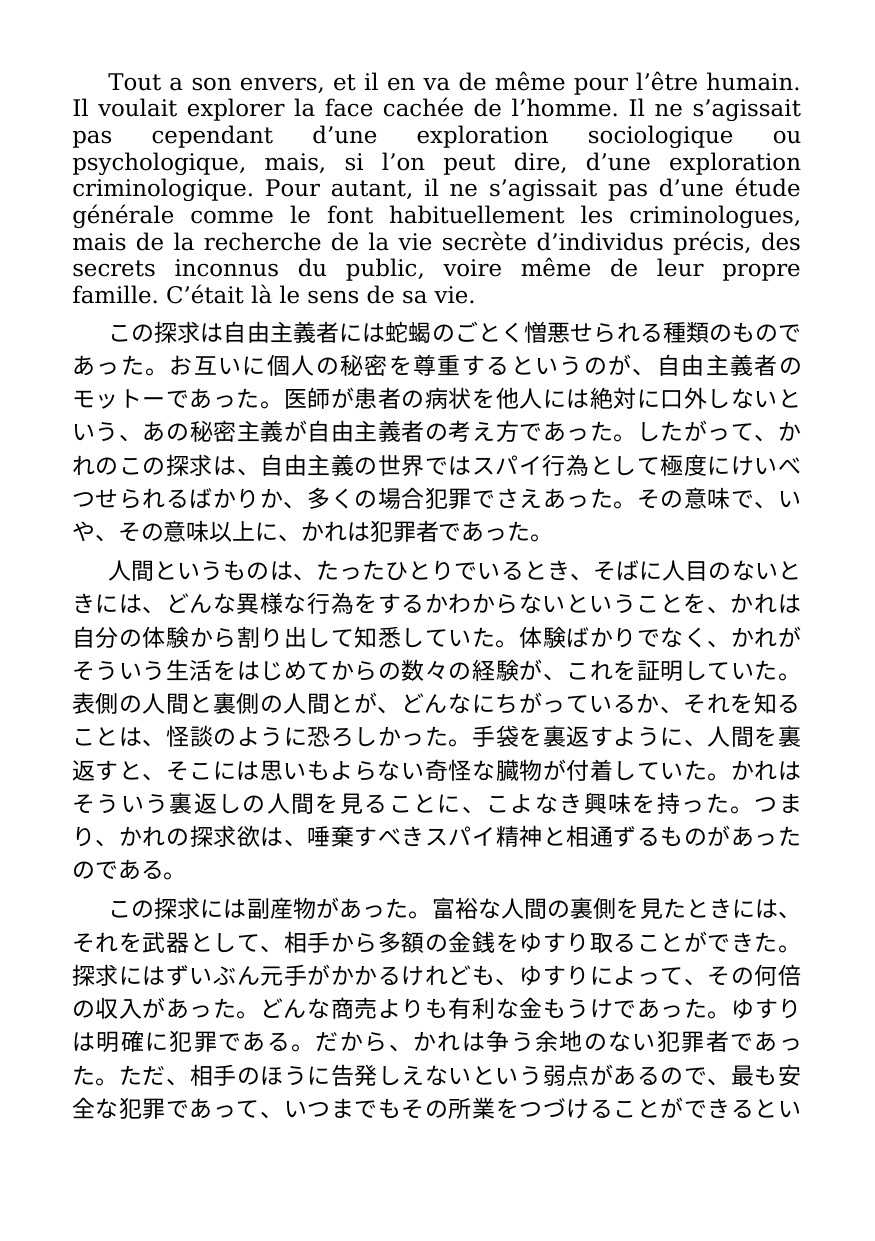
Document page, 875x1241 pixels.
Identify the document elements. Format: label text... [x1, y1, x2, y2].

text Tout a son envers, et il en va de même pour l’être humain. Il voulait explorer la face cachée de l’homme. Il ne s’agissait pas cependant d’une exploration sociologique ou psychologique, mais, si l’on peut dire, d’une exploration criminologique. Pour autant, il ne s’agissait pas d’une étude générale comme le font habituellement les criminologues, mais de la recherche de la vie secrète d’individus précis, des secrets inconnus du public, voire même de leur propre famille. C’était là le sens de sa vie. [72, 69, 802, 309]
text この探求には副産物があった。富裕な人間の裏側を見たときには、それを武器として、相手から多額の金銭をゆすり取ることができた。探求にはずいぶん元手がかかるけれども、ゆすりによって、その何倍の収入があった。どんな商売よりも有利な金もうけであった。ゆすりは明確に犯罪である。だから、かれは争う余地のない犯罪者であった。ただ、相手のほうに告発しえないという弱点があるので、最も安全な犯罪であって、いつまでもその所業をつづけることができるとい [72, 891, 802, 1124]
text この探求は自由主義者には蛇蝎のごとく憎悪せられる種類のものであった。お互いに個人の秘密を尊重するというのが、自由主義者のモットーであった。医師が患者の病状を他人には絶対に口外しないという、あの秘密主義が自由主義者の考え方であった。したがって、かれのこの探求は、自由主義の世界ではスパイ行為として極度にけいべつせられるばかりか、多くの場合犯罪でさえあった。その意味で、いや、その意味以上に、かれは犯罪者であった。 [72, 314, 802, 547]
text 人間というものは、たったひとりでいるとき、そばに人目のないときには、どんな異様な行為をするかわからないということを、かれは自分の体験から割り出して知悉していた。体験ばかりでなく、かれがそういう生活をはじめてからの数々の経験が、これを証明していた。表側の人間と裏側の人間とが、どんなにちがっているか、それを知ることは、怪談のように恐ろしかった。手袋を裏返すように、人間を裏返すと、そこには思いもよらない奇怪な臓物が付着していた。かれはそういう裏返しの人間を見ることに、こよなき興味を持った。つまり、かれの探求欲は、唾棄すべきスパイ精神と相通ずるものがあったのである。 [72, 553, 802, 885]
